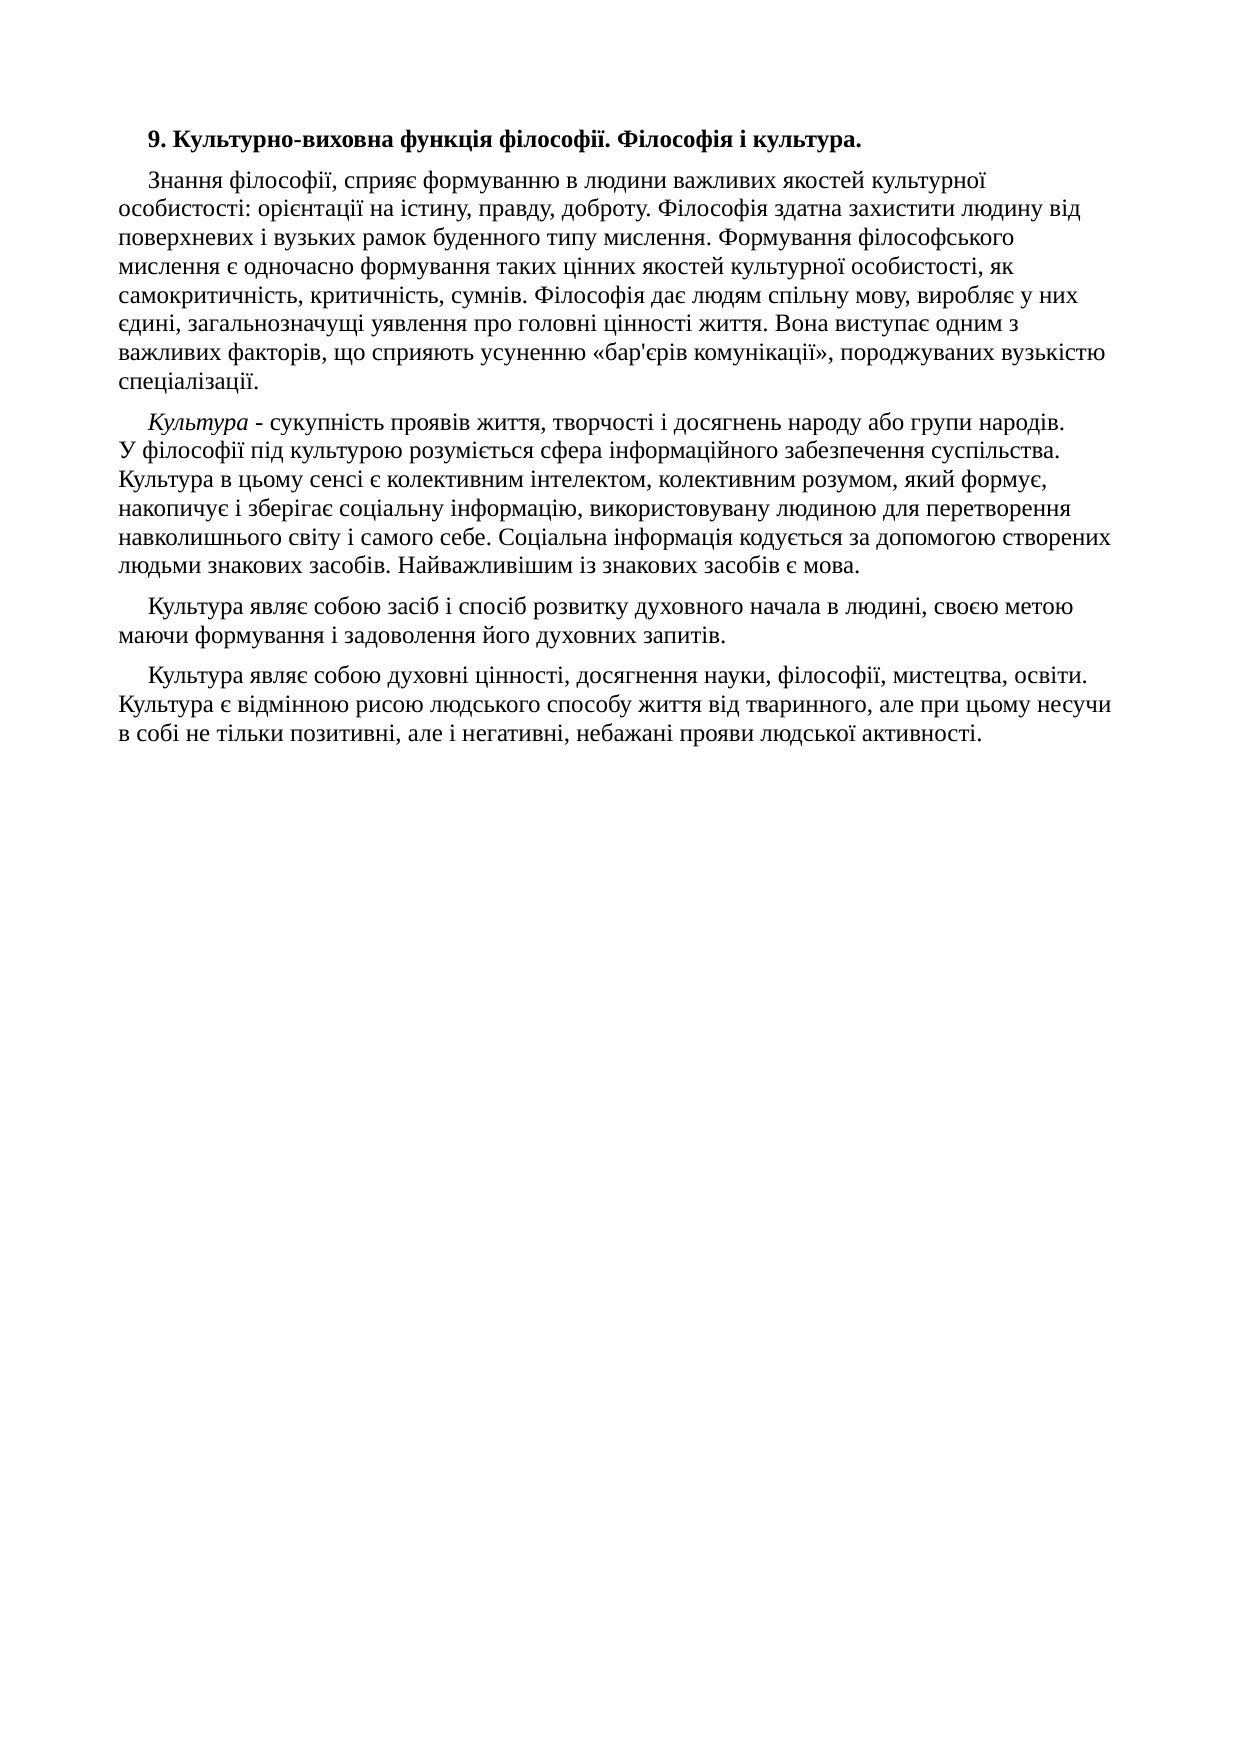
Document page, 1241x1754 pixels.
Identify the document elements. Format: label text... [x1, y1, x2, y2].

text Культура являє собою духовні цінності, досягнення науки, філософії, мистецтва, освіти. Культура є відмінною рисою людського способу життя від тваринного, але при цьому несучи в собі не тільки позитивні, але і негативні, небажані прояви людської активності. [118, 660, 1122, 747]
text Культура - сукупність проявів життя, творчості і досягнень народу або групи народів. У філософії під культурою розуміється сфера інформаційного забезпечення суспільства. Культура в цьому сенсі є колективним інтелектом, колективним розумом, який формує, накопичує і зберігає соціальну інформацію, використовувану людиною для перетворення навколишнього світу і самого себе. Соціальна інформація кодується за допомогою створених людьми знакових засобів. Найважливішим із знакових засобів є мова. [118, 407, 1122, 579]
text Культура являє собою засіб і спосіб розвитку духовного начала в людині, своєю метою маючи формування і задоволення його духовних запитів. [118, 591, 1122, 648]
text 9. Культурно-виховна функція філософії. Філософія і культура. [118, 124, 1122, 153]
text Знання філософії, сприяє формуванню в людини важливих якостей культурної особистості: орієнтації на істину, правду, доброту. Філософія здатна захистити людину від поверхневих і вузьких рамок буденного типу мислення. Формування філософського мислення є одночасно формування таких цінних якостей культурної особистості, як самокритичність, критичність, сумнів. Філософія дає людям спільну мову, виробляє у них єдині, загальнозначущі уявлення про головні цінності життя. Вона виступає одним з важливих факторів, що сприяють усуненню «бар'єрів комунікації», породжуваних вузькістю спеціалізації. [118, 165, 1122, 395]
